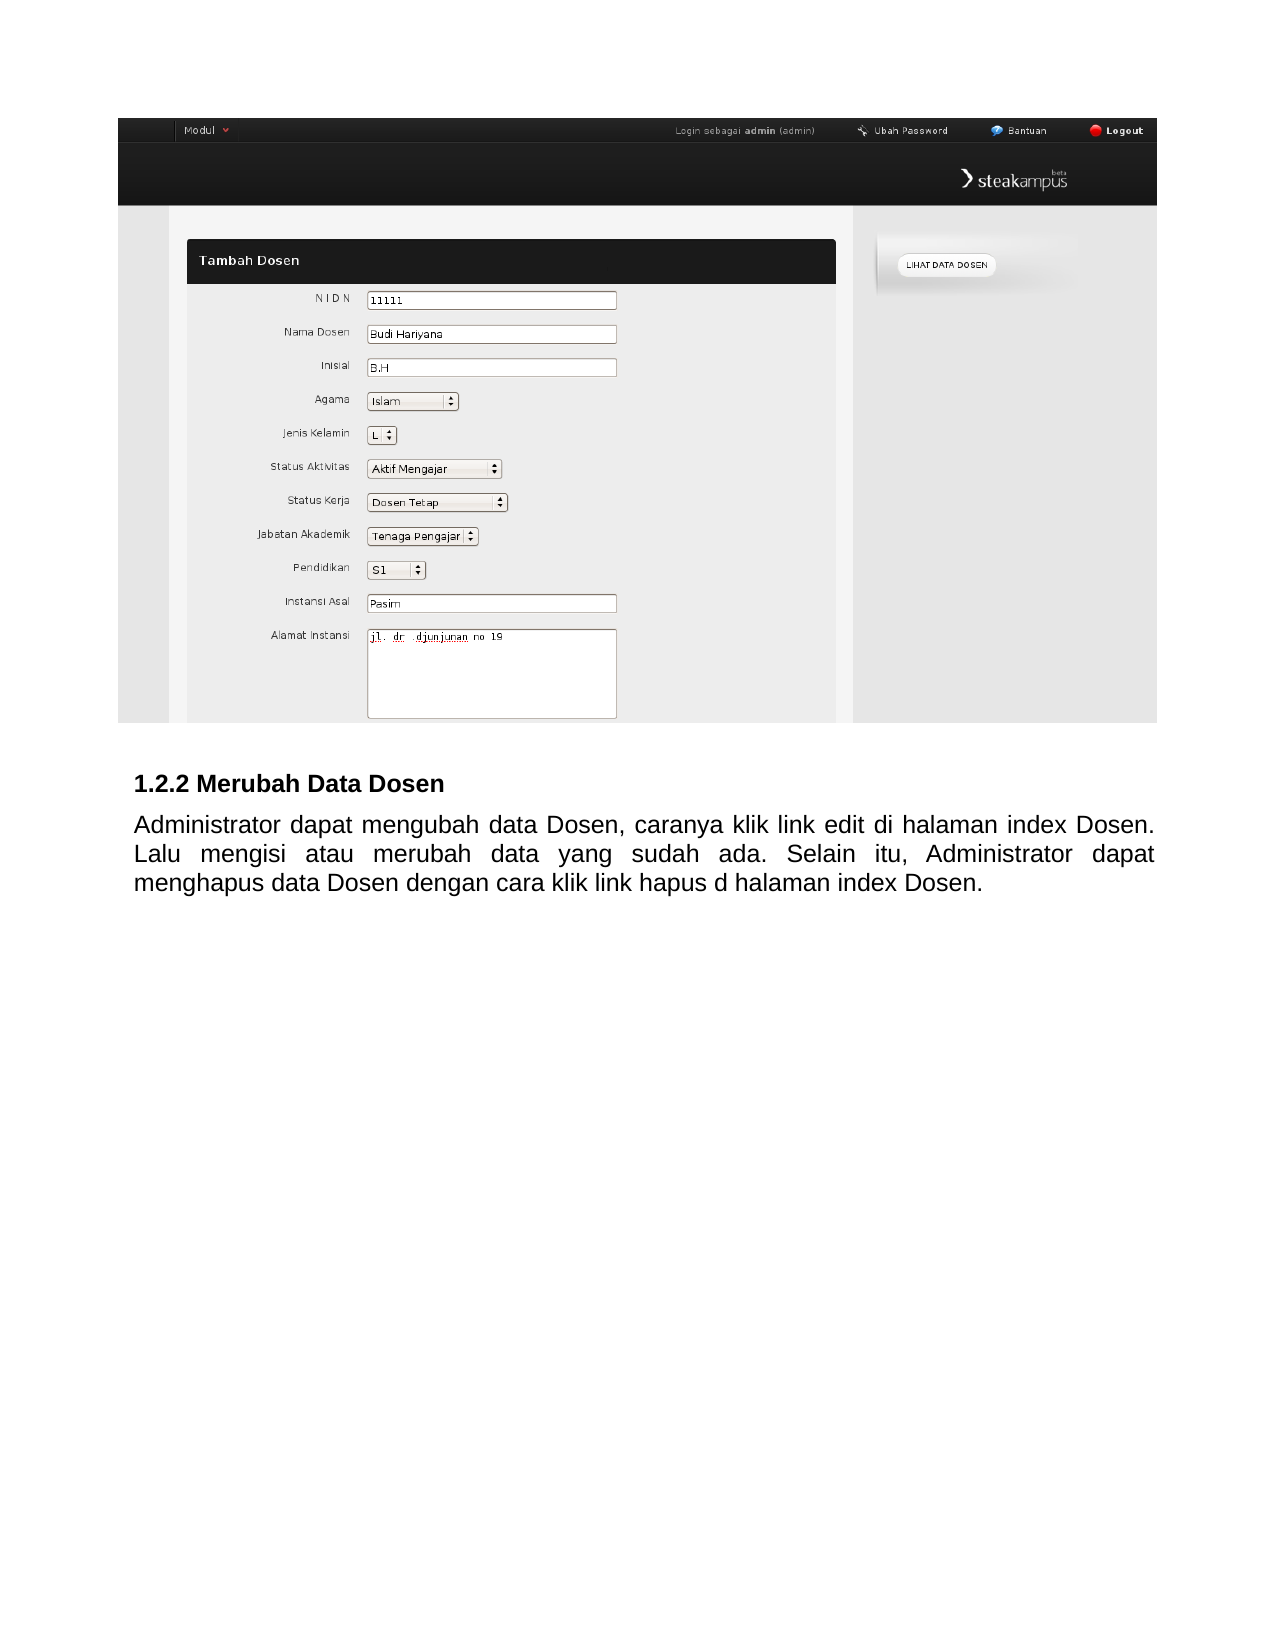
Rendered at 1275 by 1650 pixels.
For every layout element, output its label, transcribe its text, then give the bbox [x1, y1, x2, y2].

text 1.2.2 Merubah Data Dosen [134, 769, 1157, 798]
picture [118, 118, 1157, 723]
text Administrator dapat mengubah data Dosen, caranya klik link edit di halaman index Dosen. Lalu mengisi atau merubah data yang sudah ada. Selain itu, Administrator dapat menghapus data Dosen dengan cara klik link hapus d halaman index Dosen. [134, 810, 1157, 896]
